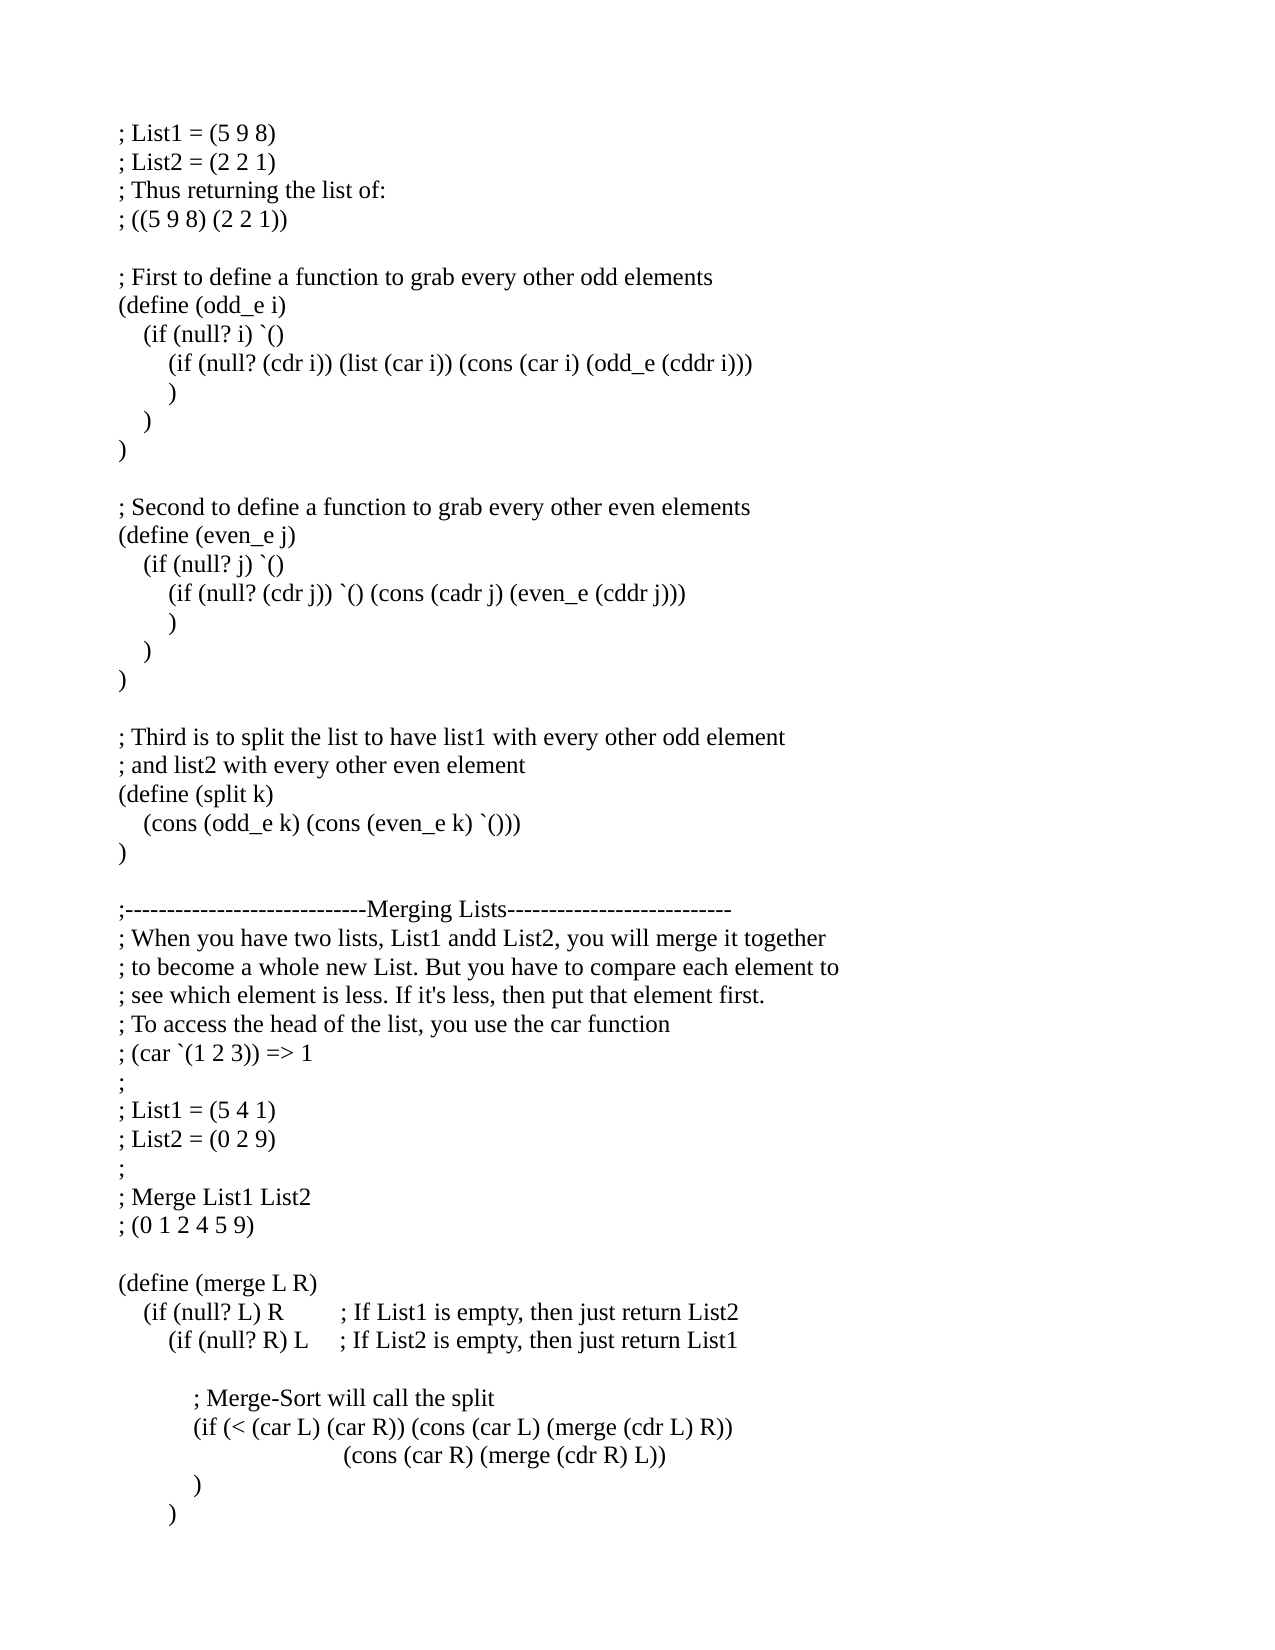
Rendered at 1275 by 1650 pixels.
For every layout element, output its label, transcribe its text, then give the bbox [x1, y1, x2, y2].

text ) [118, 664, 1157, 693]
text (if (null? (cdr i)) (list (car i)) (cons (car i) (odd_e (cddr i))) [118, 348, 1157, 377]
text ; Third is to split the list to have list1 with every other odd element [118, 722, 1157, 751]
text ; List2 = (0 2 9) [118, 1124, 1157, 1153]
text ; [118, 1153, 1157, 1182]
text (define (merge L R) [118, 1268, 1157, 1297]
text ; When you have two lists, List1 andd List2, you will merge it together [118, 923, 1157, 952]
text ; (car `(1 2 3)) => 1 [118, 1038, 1157, 1067]
text (if (null? i) `() [118, 319, 1157, 348]
text ; (0 1 2 4 5 9) [118, 1211, 1157, 1239]
text ; List1 = (5 9 8) [118, 118, 1157, 147]
text (if (null? (cdr j)) `() (cons (cadr j) (even_e (cddr j))) [118, 578, 1157, 607]
text ) [118, 406, 1157, 434]
text ; and list2 with every other even element [118, 751, 1157, 779]
text ; To access the head of the list, you use the car function [118, 1009, 1157, 1038]
text (cons (odd_e k) (cons (even_e k) `())) [118, 808, 1157, 837]
text (if (null? L) R ; If List1 is empty, then just return List2 [118, 1297, 1157, 1326]
text ; Second to define a function to grab every other even elements [118, 492, 1157, 521]
text ) [118, 837, 1157, 866]
text ; Merge List1 List2 [118, 1182, 1157, 1211]
text ) [118, 377, 1157, 406]
text (if (< (car L) (car R)) (cons (car L) (merge (cdr L) R)) [118, 1412, 1157, 1441]
text ) [118, 607, 1157, 636]
text ) [118, 434, 1157, 463]
text ; List1 = (5 4 1) [118, 1096, 1157, 1124]
text ) [118, 1469, 1157, 1498]
text (define (odd_e i) [118, 291, 1157, 319]
text (if (null? j) `() [118, 549, 1157, 578]
text ; ((5 9 8) (2 2 1)) [118, 204, 1157, 233]
text ; First to define a function to grab every other odd elements [118, 262, 1157, 291]
text ; List2 = (2 2 1) [118, 147, 1157, 176]
text ; Merge-Sort will call the split [118, 1383, 1157, 1412]
text ) [118, 1498, 1157, 1527]
text ;-----------------------------Merging Lists--------------------------- [118, 894, 1157, 923]
text ; [118, 1067, 1157, 1096]
text ; to become a whole new List. But you have to compare each element to [118, 952, 1157, 981]
text (cons (car R) (merge (cdr R) L)) [118, 1441, 1157, 1469]
text ; see which element is less. If it's less, then put that element first. [118, 981, 1157, 1009]
text (define (even_e j) [118, 521, 1157, 549]
text (if (null? R) L ; If List2 is empty, then just return List1 [118, 1326, 1157, 1354]
text (define (split k) [118, 779, 1157, 808]
text ; Thus returning the list of: [118, 176, 1157, 204]
text ) [118, 636, 1157, 664]
